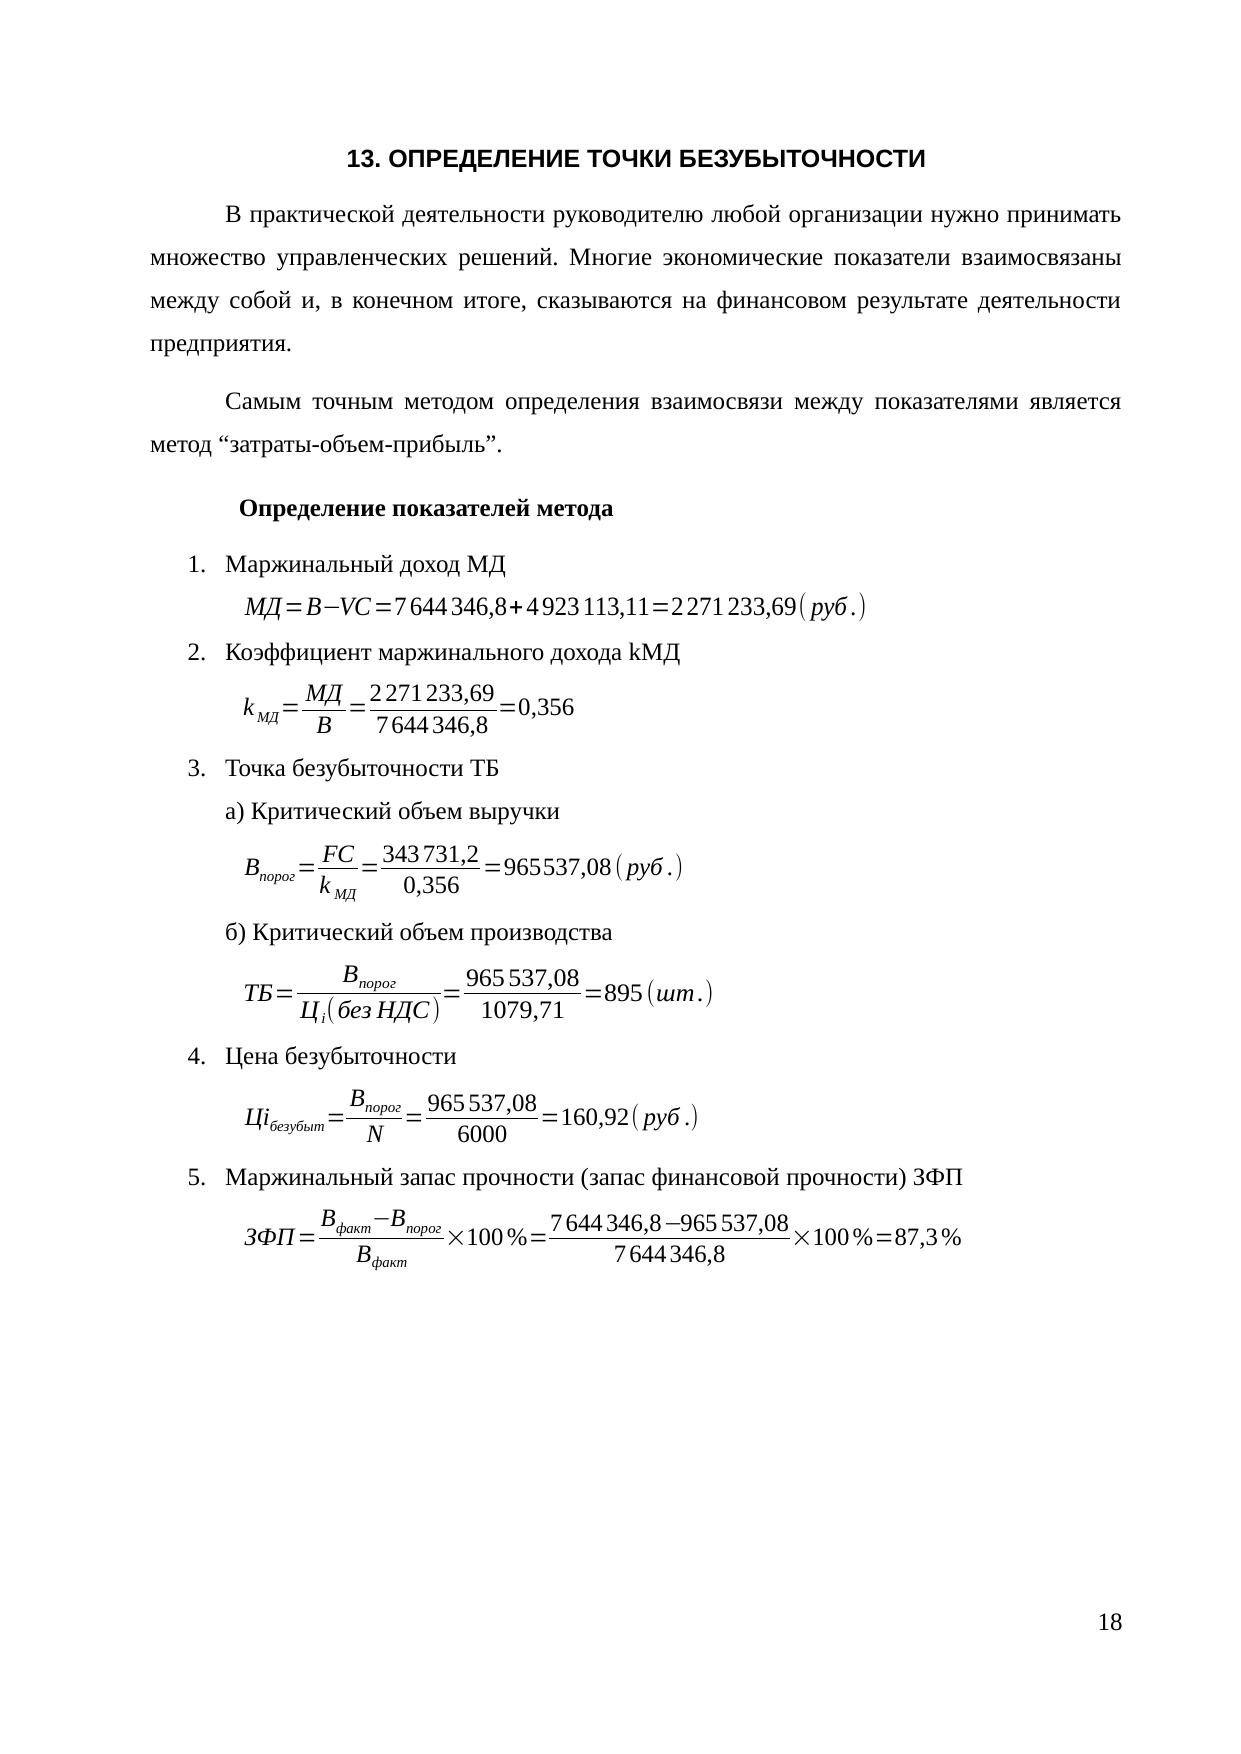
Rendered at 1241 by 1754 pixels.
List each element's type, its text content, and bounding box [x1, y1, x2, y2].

text Самым точным методом определения взаимосвязи между показателями является метод “затраты-объем-прибыль”. [150, 386, 1122, 458]
list Маржинальный запас прочности (запас финансовой прочности) ЗФП [187, 1162, 1122, 1191]
list б) Критический объем производства [187, 917, 1122, 946]
list Точка безубыточности ТБ [187, 753, 1122, 782]
subtitle 13. ОПРЕДЕЛЕНИЕ ТОЧКИ БЕЗУБЫТОЧНОСТИ [150, 143, 1122, 172]
text В практической деятельности руководителю любой организации нужно принимать множество управленческих решений. Многие экономические показатели взаимосвязаны между собой и, в конечном итоге, сказываются на финансовом результате деятельности предприятия. [150, 199, 1122, 357]
list а) Критический объем выручки [187, 796, 1122, 825]
list Коэффициент маржинального дохода kМД [187, 637, 1122, 665]
list Цена безубыточности [187, 1041, 1122, 1070]
list Маржинальный доход МД [187, 549, 1122, 578]
subtitle Определение показателей метода [150, 493, 1122, 522]
